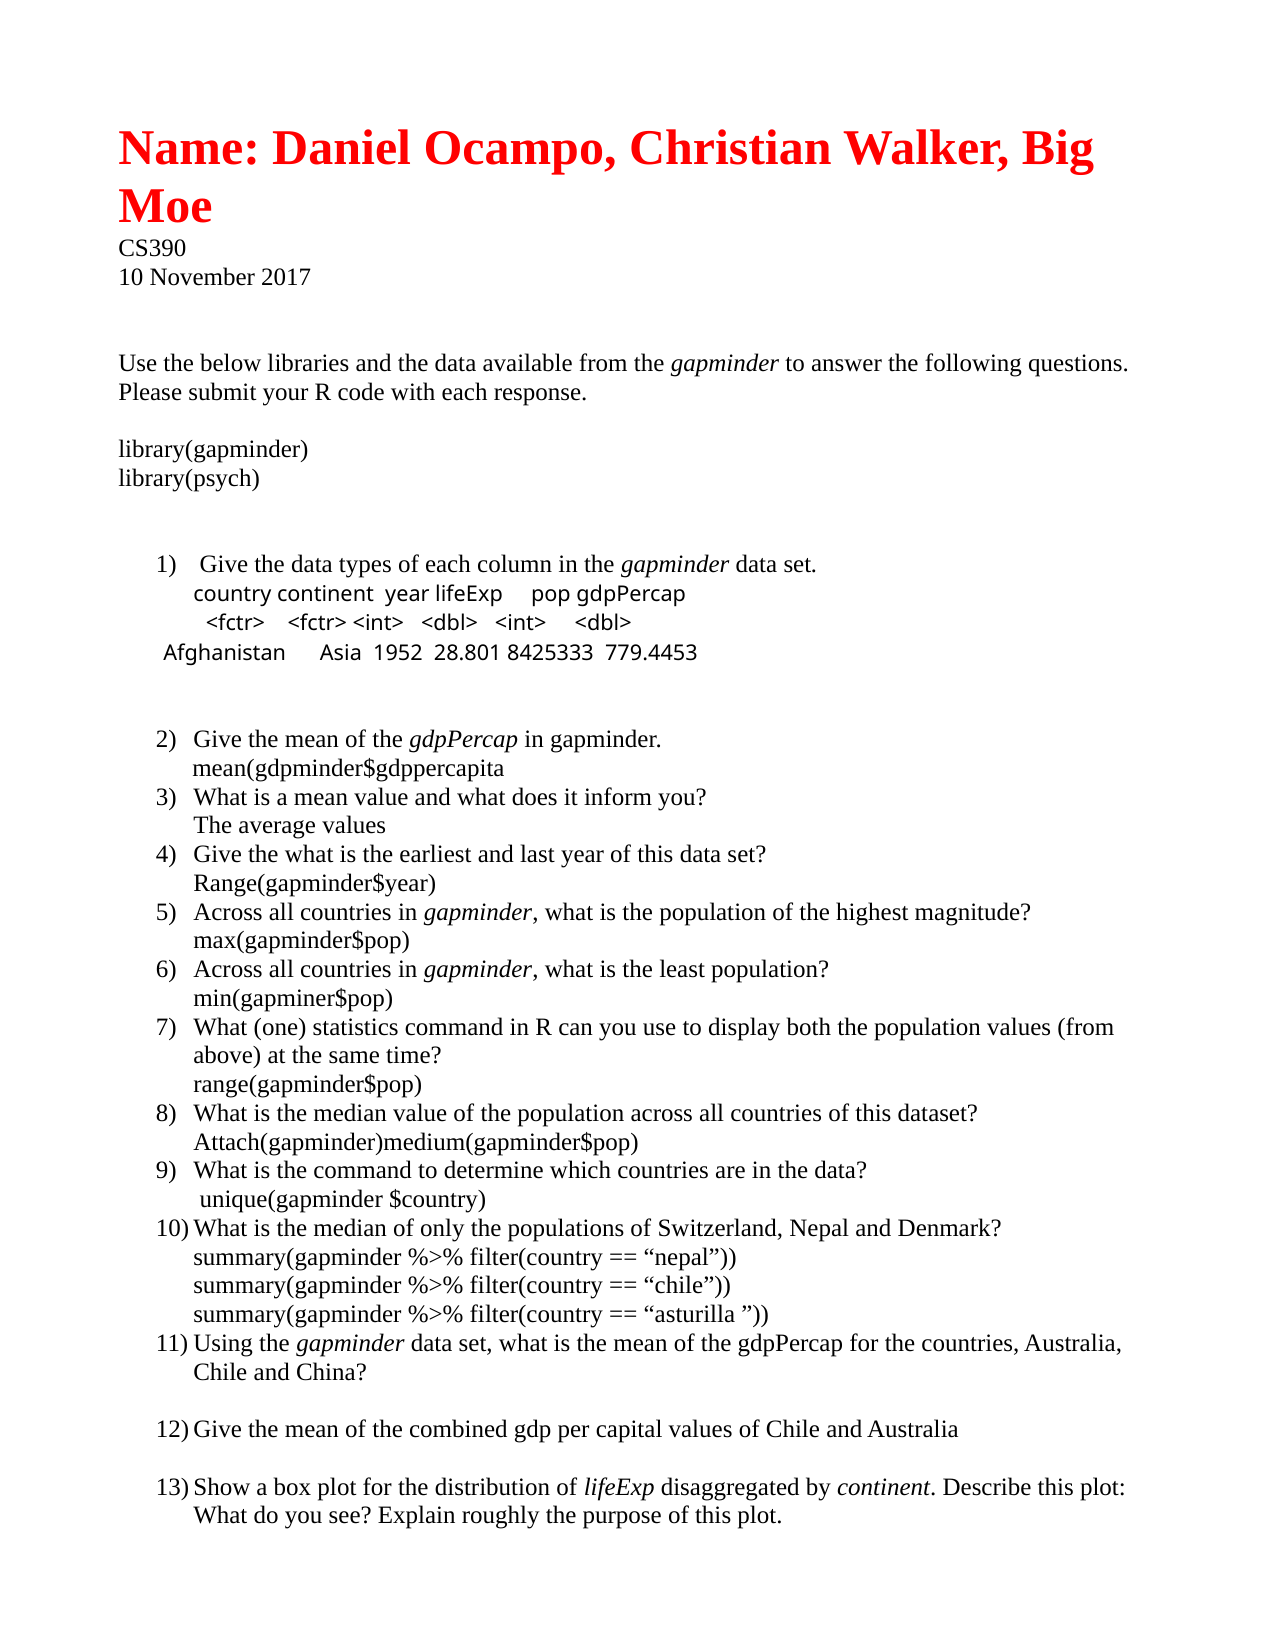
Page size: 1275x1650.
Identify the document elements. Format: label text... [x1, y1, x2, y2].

text Use the below libraries and the data available from the gapminder to answer the following questions. Please submit your R code with each response. [118, 348, 1157, 406]
list Using the gapminder data set, what is the mean of the gdpPercap for the countries, Australia, Chile and China? [156, 1328, 1157, 1385]
list What is the command to determine which countries are in the data? [156, 1155, 1157, 1184]
list Give the mean of the gdpPercap in gapminder. [156, 724, 1157, 753]
list What (one) statistics command in R can you use to display both the population values (from above) at the same time? [156, 1012, 1157, 1069]
list summary(gapminder %>% filter(country == “nepal”)) [156, 1242, 1157, 1270]
text mean(gdpminder$gdppercapita [118, 753, 1157, 782]
list summary(gapminder %>% filter(country == “chile”)) [156, 1270, 1157, 1299]
list The average values [156, 810, 1157, 839]
list Give the what is the earliest and last year of this data set? [156, 839, 1157, 868]
text library(gapminder) [118, 434, 1157, 463]
list Attach(gapminder)medium(gapminder$pop) [156, 1127, 1157, 1155]
text Name: Daniel Ocampo, Christian Walker, Big Moe [118, 118, 1157, 233]
list What is a mean value and what does it inform you? [156, 782, 1157, 810]
text <fctr> <fctr> <int> <dbl> <int> <dbl> [118, 608, 1157, 637]
list range(gapminder$pop) [156, 1069, 1157, 1098]
list What is the median of only the populations of Switzerland, Nepal and Denmark? [156, 1213, 1157, 1242]
list max(gapminder$pop) [156, 925, 1157, 954]
list Give the data types of each column in the gapminder data set. [156, 549, 1157, 578]
list Across all countries in gapminder, what is the population of the highest magnitude? [156, 897, 1157, 925]
list What is the median value of the population across all countries of this dataset? [156, 1098, 1157, 1127]
list unique(gapminder $country) [156, 1184, 1157, 1213]
list min(gapminer$pop) [156, 983, 1157, 1012]
list Show a box plot for the distribution of lifeExp disaggregated by continent. Describe this plot: What do you see? Explain roughly the purpose of this plot. [156, 1472, 1157, 1529]
text Afghanistan Asia 1952 28.801 8425333 779.4453 [118, 637, 1157, 667]
text 10 November 2017 [118, 262, 1157, 291]
list Give the mean of the combined gdp per capital values of Chile and Australia [156, 1414, 1157, 1443]
text library(psych) [118, 463, 1157, 492]
list summary(gapminder %>% filter(country == “asturilla ”)) [156, 1299, 1157, 1328]
list Across all countries in gapminder, what is the least population? [156, 954, 1157, 983]
list Range(gapminder$year) [156, 868, 1157, 897]
text CS390 [118, 233, 1157, 262]
list country continent year lifeExp pop gdpPercap [156, 578, 1157, 608]
